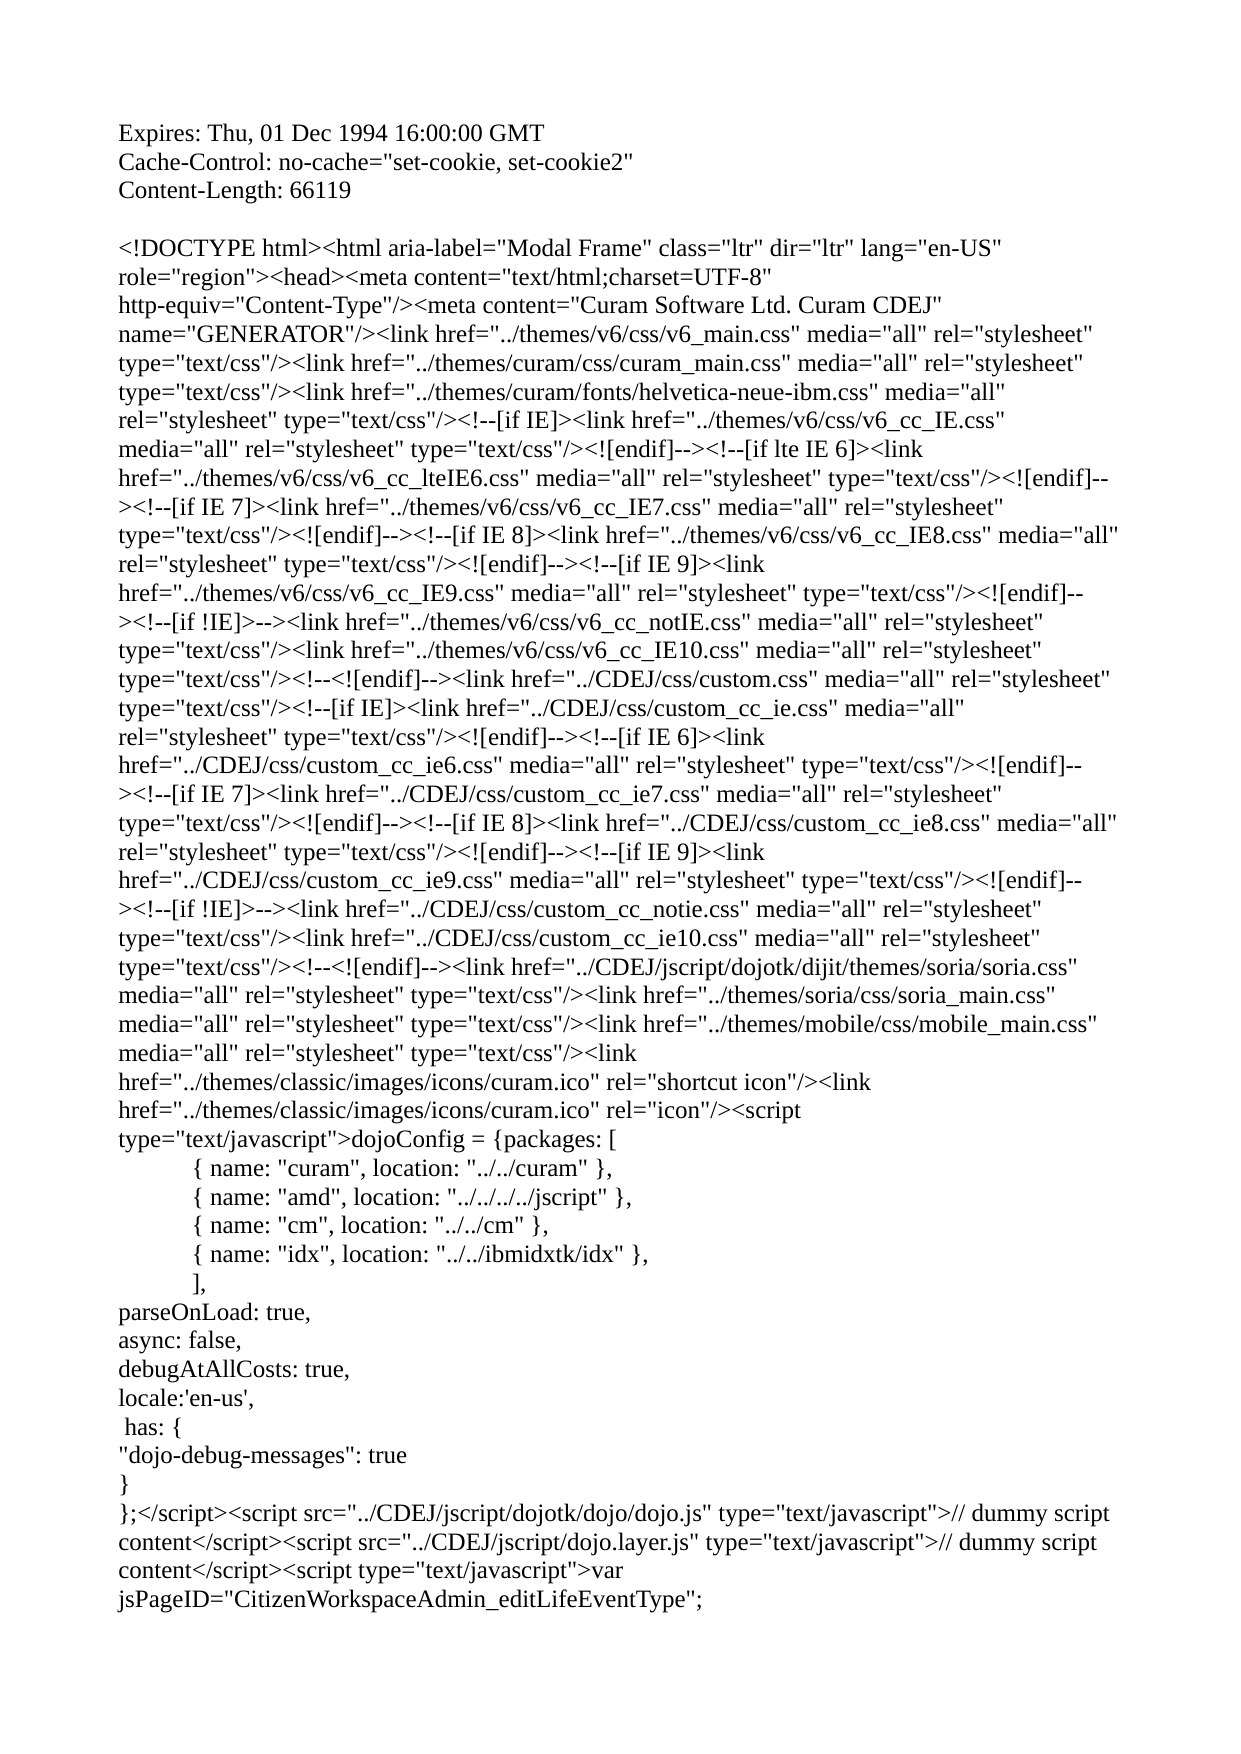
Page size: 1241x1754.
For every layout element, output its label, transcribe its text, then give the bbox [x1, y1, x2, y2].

text has: { [118, 1412, 1122, 1441]
text <!DOCTYPE html><html aria-label="Modal Frame" class="ltr" dir="ltr" lang="en-US" role="region"><head><meta content="text/html;charset=UTF-8" http-equiv="Content-Type"/><meta content="Curam Software Ltd. Curam CDEJ" name="GENERATOR"/><link href="../themes/v6/css/v6_main.css" media="all" rel="stylesheet" type="text/css"/><link href="../themes/curam/css/curam_main.css" media="all" rel="stylesheet" type="text/css"/><link href="../themes/curam/fonts/helvetica-neue-ibm.css" media="all" rel="stylesheet" type="text/css"/><!--[if IE]><link href="../themes/v6/css/v6_cc_IE.css" media="all" rel="stylesheet" type="text/css"/><![endif]--><!--[if lte IE 6]><link href="../themes/v6/css/v6_cc_lteIE6.css" media="all" rel="stylesheet" type="text/css"/><![endif]--><!--[if IE 7]><link href="../themes/v6/css/v6_cc_IE7.css" media="all" rel="stylesheet" type="text/css"/><![endif]--><!--[if IE 8]><link href="../themes/v6/css/v6_cc_IE8.css" media="all" rel="stylesheet" type="text/css"/><![endif]--><!--[if IE 9]><link href="../themes/v6/css/v6_cc_IE9.css" media="all" rel="stylesheet" type="text/css"/><![endif]--><!--[if !IE]>--><link href="../themes/v6/css/v6_cc_notIE.css" media="all" rel="stylesheet" type="text/css"/><link href="../themes/v6/css/v6_cc_IE10.css" media="all" rel="stylesheet" type="text/css"/><!--<![endif]--><link href="../CDEJ/css/custom.css" media="all" rel="stylesheet" type="text/css"/><!--[if IE]><link href="../CDEJ/css/custom_cc_ie.css" media="all" rel="stylesheet" type="text/css"/><![endif]--><!--[if IE 6]><link href="../CDEJ/css/custom_cc_ie6.css" media="all" rel="stylesheet" type="text/css"/><![endif]--><!--[if IE 7]><link href="../CDEJ/css/custom_cc_ie7.css" media="all" rel="stylesheet" type="text/css"/><![endif]--><!--[if IE 8]><link href="../CDEJ/css/custom_cc_ie8.css" media="all" rel="stylesheet" type="text/css"/><![endif]--><!--[if IE 9]><link href="../CDEJ/css/custom_cc_ie9.css" media="all" rel="stylesheet" type="text/css"/><![endif]--><!--[if !IE]>--><link href="../CDEJ/css/custom_cc_notie.css" media="all" rel="stylesheet" type="text/css"/><link href="../CDEJ/css/custom_cc_ie10.css" media="all" rel="stylesheet" type="text/css"/><!--<![endif]--><link href="../CDEJ/jscript/dojotk/dijit/themes/soria/soria.css" media="all" rel="stylesheet" type="text/css"/><link href="../themes/soria/css/soria_main.css" media="all" rel="stylesheet" type="text/css"/><link href="../themes/mobile/css/mobile_main.css" media="all" rel="stylesheet" type="text/css"/><link href="../themes/classic/images/icons/curam.ico" rel="shortcut icon"/><link href="../themes/classic/images/icons/curam.ico" rel="icon"/><script type="text/javascript">dojoConfig = {packages: [ [118, 233, 1122, 1153]
text { name: "curam", location: "../../curam" }, [118, 1153, 1122, 1182]
text Content-Length: 66119 [118, 176, 1122, 204]
text };</script><script src="../CDEJ/jscript/dojotk/dojo/dojo.js" type="text/javascript">// dummy script content</script><script src="../CDEJ/jscript/dojo.layer.js" type="text/javascript">// dummy script content</script><script type="text/javascript">var jsPageID="CitizenWorkspaceAdmin_editLifeEventType"; [118, 1498, 1122, 1613]
text { name: "amd", location: "../../../../jscript" }, [118, 1182, 1122, 1211]
text async: false, [118, 1326, 1122, 1354]
text { name: "cm", location: "../../cm" }, [118, 1211, 1122, 1239]
text Cache-Control: no-cache="set-cookie, set-cookie2" [118, 147, 1122, 176]
text locale:'en-us', [118, 1383, 1122, 1412]
text "dojo-debug-messages": true [118, 1441, 1122, 1469]
text { name: "idx", location: "../../ibmidxtk/idx" }, [118, 1239, 1122, 1268]
text Expires: Thu, 01 Dec 1994 16:00:00 GMT [118, 118, 1122, 147]
text debugAtAllCosts: true, [118, 1354, 1122, 1383]
text } [118, 1469, 1122, 1498]
text parseOnLoad: true, [118, 1297, 1122, 1326]
text ], [118, 1268, 1122, 1297]
